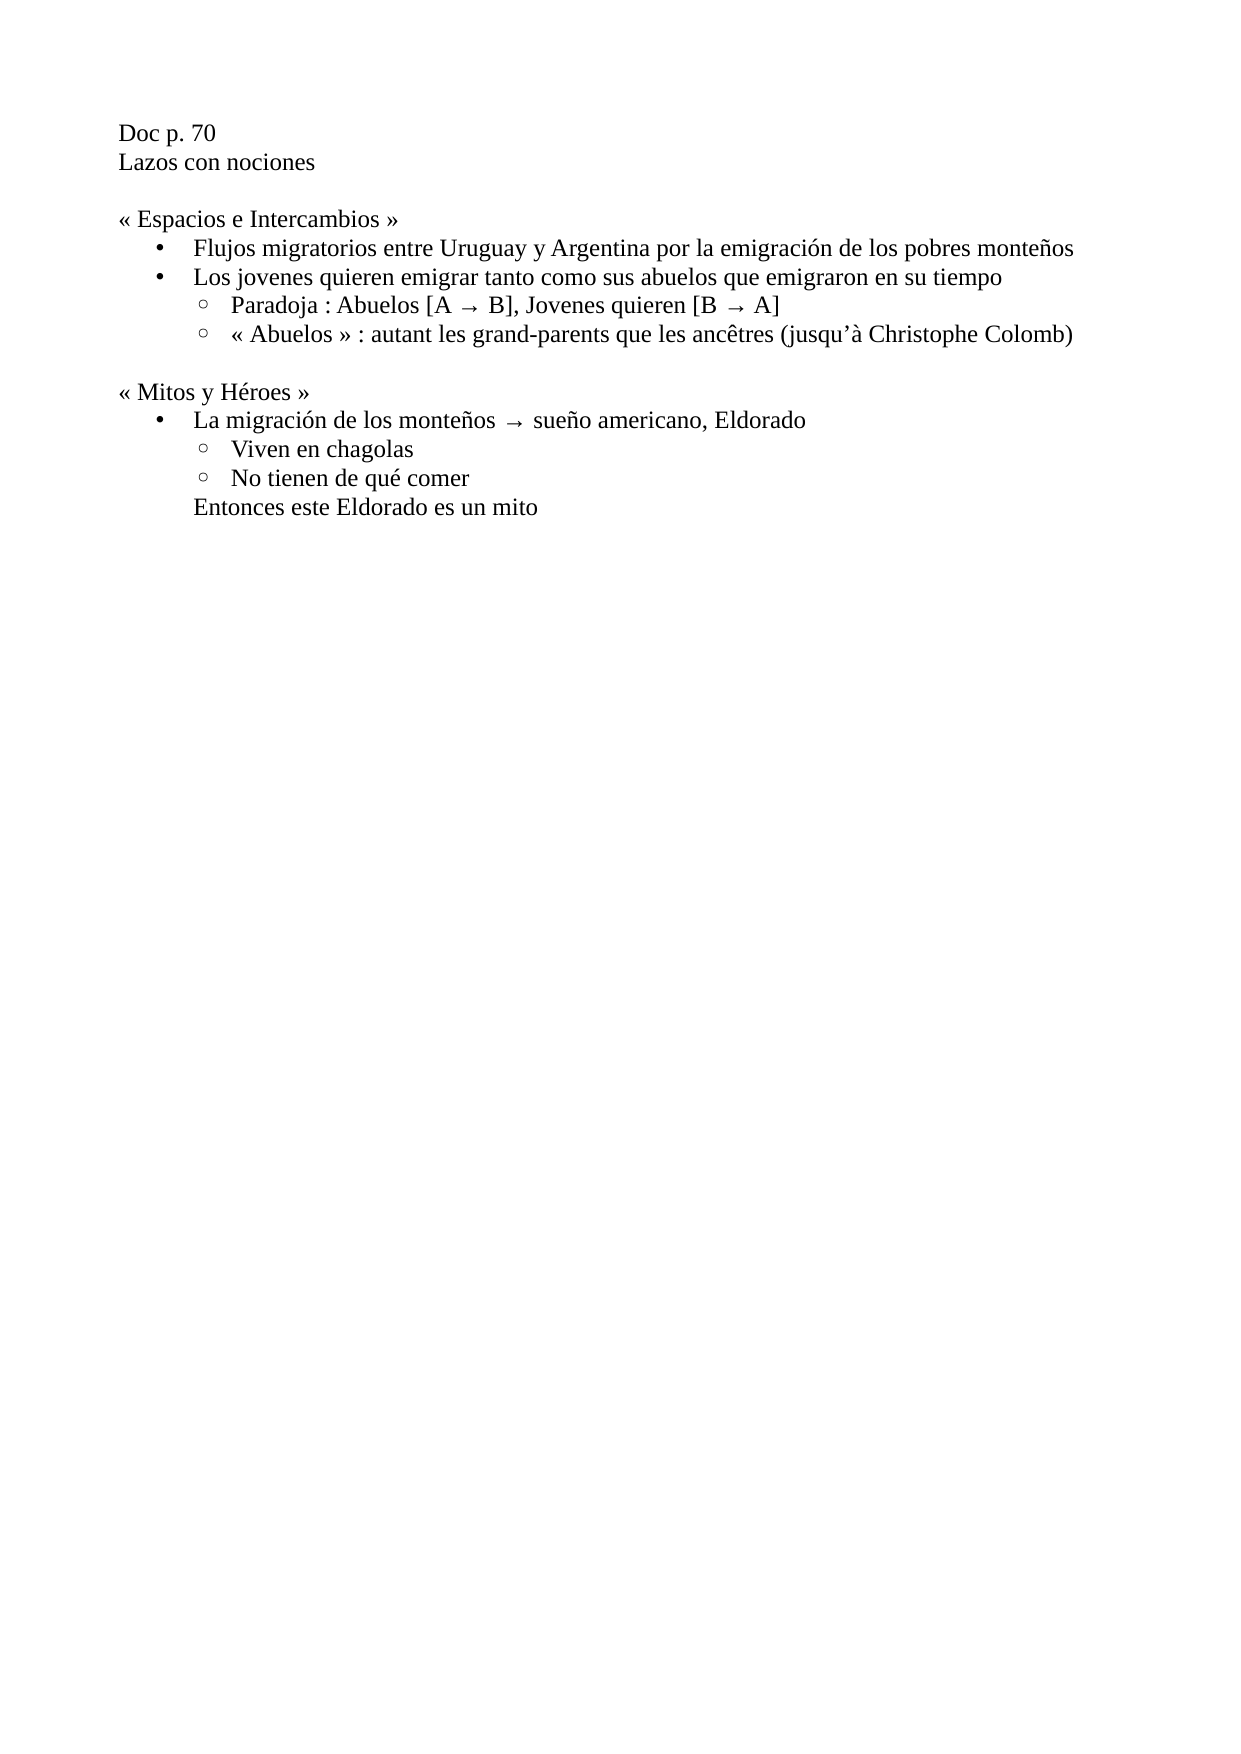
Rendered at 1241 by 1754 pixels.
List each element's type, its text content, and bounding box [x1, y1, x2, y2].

text Doc p. 70 [118, 118, 1122, 147]
list Paradoja : Abuelos [A → B], Jovenes quieren [B → A] [193, 291, 1122, 319]
list « Abuelos » : autant les grand-parents que les ancêtres (jusqu’à Christophe Colomb) [193, 319, 1122, 348]
list Los jovenes quieren emigrar tanto como sus abuelos que emigraron en su tiempo [156, 262, 1122, 291]
list La migración de los monteños → sueño americano, Eldorado [156, 406, 1122, 434]
list Viven en chagolas [193, 434, 1122, 463]
list Flujos migratorios entre Uruguay y Argentina por la emigración de los pobres monteños [156, 233, 1122, 262]
text Lazos con nociones [118, 147, 1122, 176]
list Entonces este Eldorado es un mito [156, 492, 1122, 521]
text « Espacios e Intercambios » [118, 204, 1122, 233]
list No tienen de qué comer [193, 463, 1122, 492]
text « Mitos y Héroes » [118, 377, 1122, 406]
